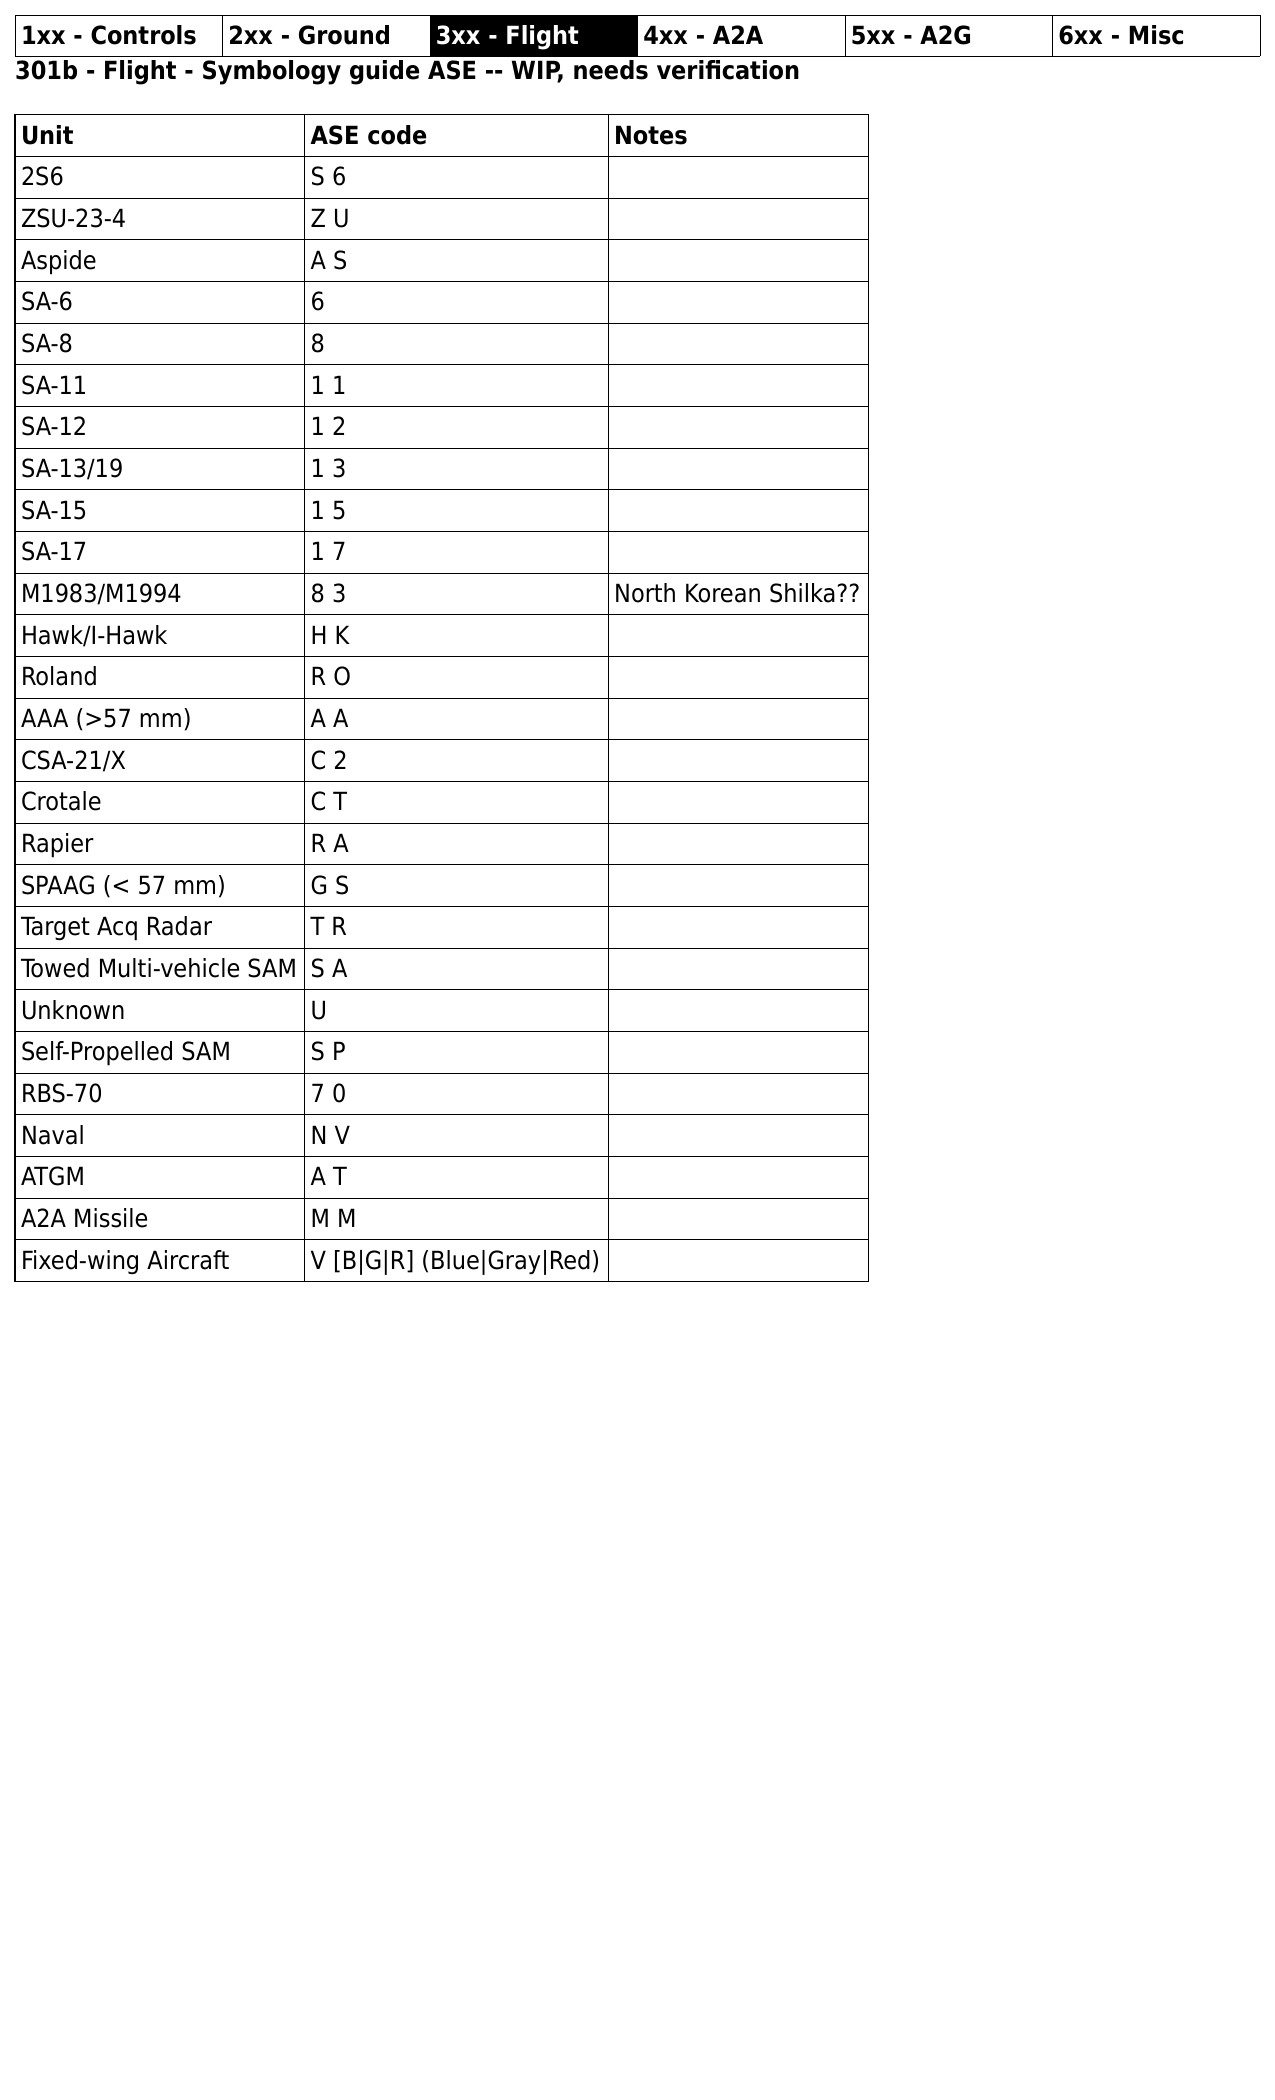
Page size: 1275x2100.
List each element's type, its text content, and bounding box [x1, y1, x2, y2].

table_header 2xx - Ground [223, 16, 430, 56]
table_cell Hawk/I-Hawk [16, 615, 304, 656]
table_cell 1 7 [305, 532, 608, 572]
table_cell S 6 [305, 157, 608, 197]
table_cell A2A Missile [16, 1199, 304, 1239]
table_cell [609, 490, 868, 531]
table_cell 1 2 [305, 407, 608, 447]
table_cell A A [305, 699, 608, 739]
table_cell ATGM [16, 1157, 304, 1197]
table_cell Fixed-wing Aircraft [16, 1240, 304, 1281]
table_cell SA-11 [16, 365, 304, 406]
table_cell [609, 782, 868, 822]
table_cell [609, 907, 868, 947]
table_cell Towed Multi-vehicle SAM [16, 949, 304, 989]
table_cell M1983/M1994 [16, 574, 304, 614]
table_header Unit [16, 115, 304, 156]
table_cell Rapier [16, 824, 304, 864]
table_cell SA-15 [16, 490, 304, 531]
table_header 6xx - Misc [1053, 16, 1260, 56]
table_cell [609, 740, 868, 781]
table_cell Naval [16, 1115, 304, 1156]
table_cell [609, 1199, 868, 1239]
table_cell ZSU-23-4 [16, 199, 304, 239]
table_header ASE code [305, 115, 608, 156]
table_cell A T [305, 1157, 608, 1197]
table_cell M M [305, 1199, 608, 1239]
table_cell 2S6 [16, 157, 304, 197]
table_cell CSA-21/X [16, 740, 304, 781]
table_cell [609, 407, 868, 447]
table_cell RBS-70 [16, 1074, 304, 1114]
table_cell T R [305, 907, 608, 947]
table_cell SA-17 [16, 532, 304, 572]
table_cell [609, 949, 868, 989]
table_cell [609, 699, 868, 739]
table_header Notes [609, 115, 868, 156]
table_cell S P [305, 1032, 608, 1072]
table_cell [609, 1074, 868, 1114]
table_cell R A [305, 824, 608, 864]
table_cell [609, 1157, 868, 1197]
table_cell C T [305, 782, 608, 822]
table_cell SA-8 [16, 324, 304, 364]
table_cell 1 5 [305, 490, 608, 531]
table_cell [609, 615, 868, 656]
table_cell [609, 449, 868, 489]
table_cell C 2 [305, 740, 608, 781]
table_cell Aspide [16, 240, 304, 281]
table_cell Self-Propelled SAM [16, 1032, 304, 1072]
table_cell 8 [305, 324, 608, 364]
table_cell 6 [305, 282, 608, 322]
table_header 5xx - A2G [846, 16, 1052, 56]
text 301b - Flight - Symbology guide ASE -- WIP, needs verification [15, 57, 1260, 85]
table_cell N V [305, 1115, 608, 1156]
table_cell 8 3 [305, 574, 608, 614]
table_cell [609, 365, 868, 406]
table_cell 7 0 [305, 1074, 608, 1114]
table_header 1xx - Controls [16, 16, 222, 56]
table_cell Target Acq Radar [16, 907, 304, 947]
table_cell SA-12 [16, 407, 304, 447]
table_cell U [305, 990, 608, 1031]
table_cell S A [305, 949, 608, 989]
table_cell [609, 657, 868, 697]
table_cell AAA (>57 mm) [16, 699, 304, 739]
table_cell [609, 990, 868, 1031]
table_cell SA-6 [16, 282, 304, 322]
table_cell SPAAG (< 57 mm) [16, 865, 304, 906]
table_cell H K [305, 615, 608, 656]
table_cell Crotale [16, 782, 304, 822]
table_cell [609, 240, 868, 281]
table_cell [609, 324, 868, 364]
table_cell Unknown [16, 990, 304, 1031]
table_cell [609, 1240, 868, 1281]
table_cell [609, 1032, 868, 1072]
table_cell [609, 1115, 868, 1156]
table_cell [609, 282, 868, 322]
table_header 4xx - A2A [638, 16, 845, 56]
table_cell [609, 199, 868, 239]
table_cell [609, 824, 868, 864]
table_cell V [B|G|R] (Blue|Gray|Red) [305, 1240, 608, 1281]
table_cell North Korean Shilka?? [609, 574, 868, 614]
table_cell [609, 532, 868, 572]
table_cell Roland [16, 657, 304, 697]
table_cell [609, 157, 868, 197]
table_cell G S [305, 865, 608, 906]
table_header 3xx - Flight [431, 16, 637, 56]
table_cell [609, 865, 868, 906]
table_cell A S [305, 240, 608, 281]
table_cell 1 3 [305, 449, 608, 489]
table_cell 1 1 [305, 365, 608, 406]
table_cell R O [305, 657, 608, 697]
table_cell SA-13/19 [16, 449, 304, 489]
table_cell Z U [305, 199, 608, 239]
